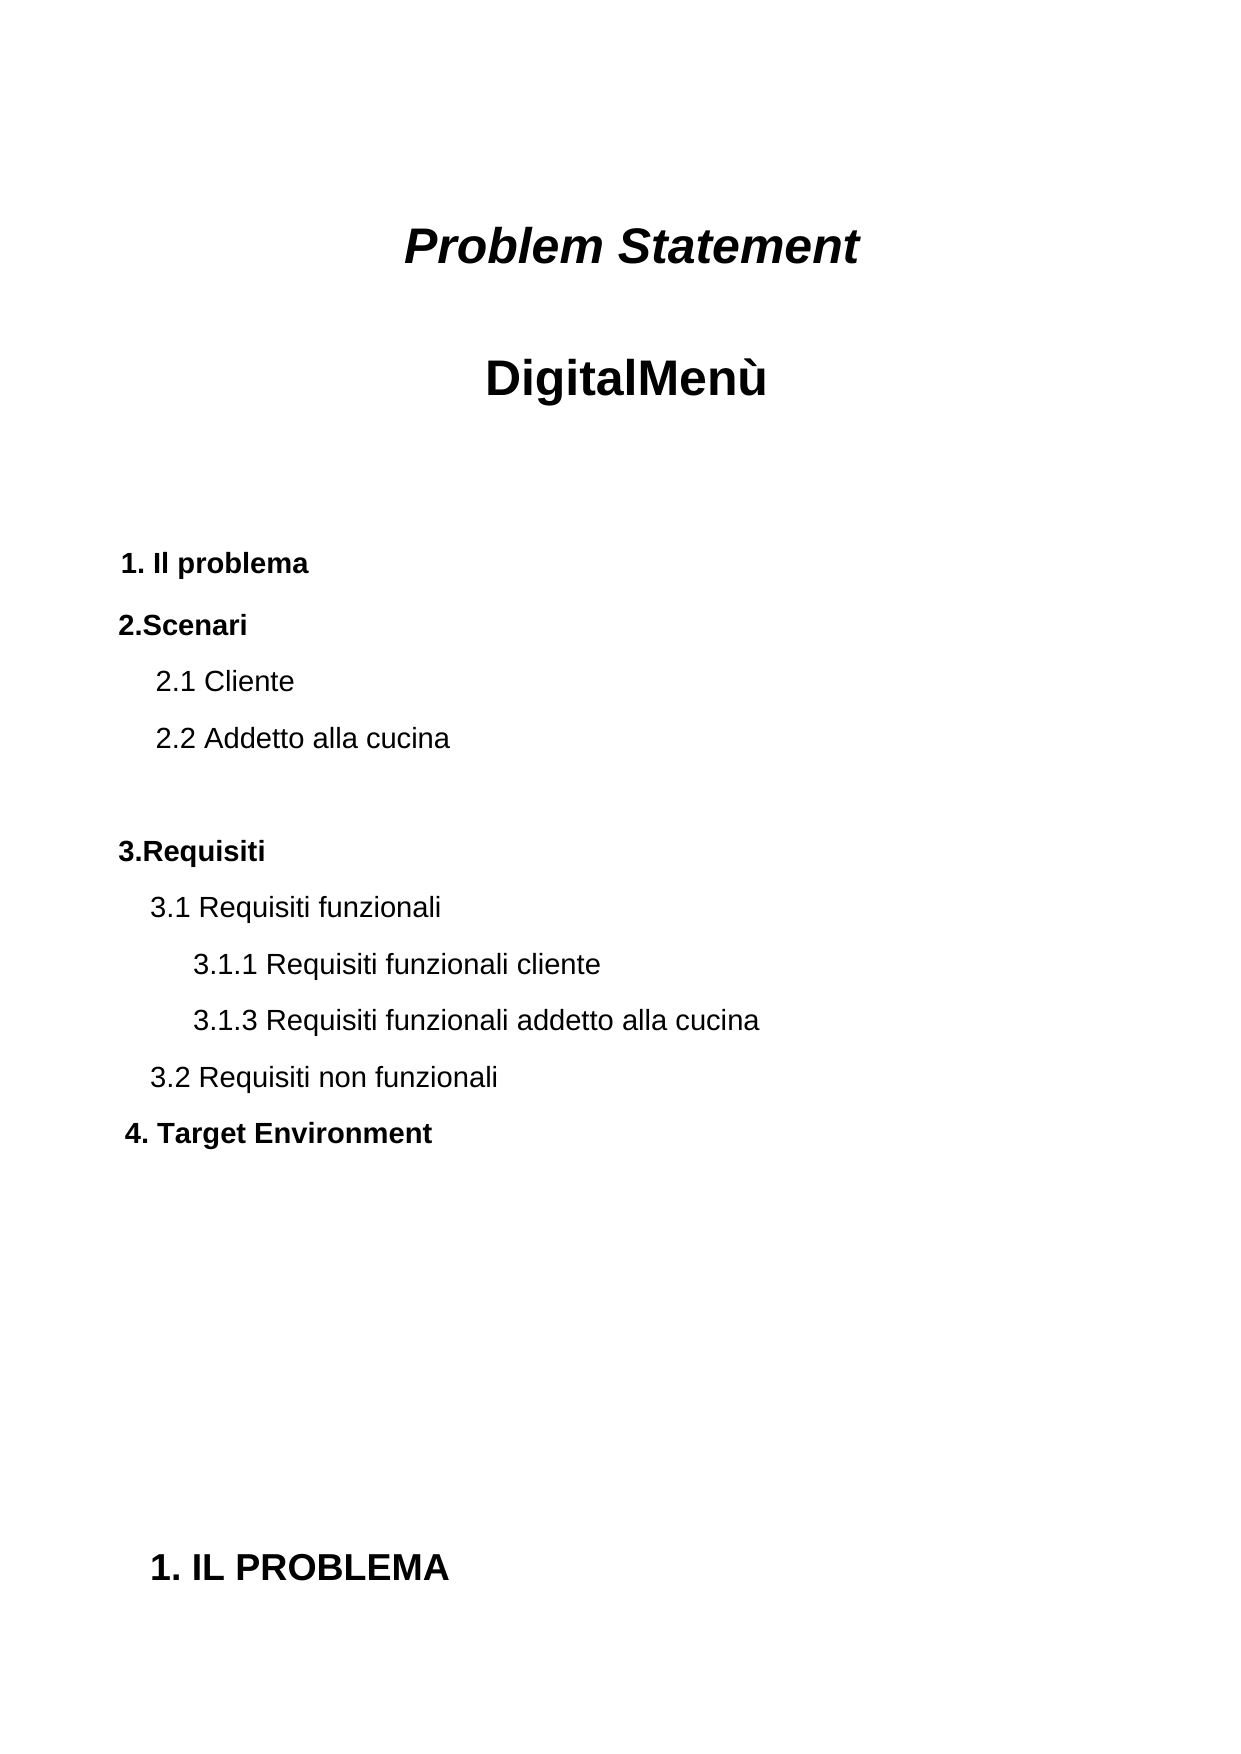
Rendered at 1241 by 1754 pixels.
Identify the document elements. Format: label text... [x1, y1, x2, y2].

text 4. Target Environment [124, 1116, 1099, 1150]
text 3.1.1 Requisiti funzionali cliente [193, 947, 1084, 981]
text 3.Requisiti [118, 833, 1084, 867]
text Problem Statement [165, 216, 1099, 273]
text 3.1.3 Requisiti funzionali addetto alla cucina [193, 1003, 1084, 1037]
text 2.Scenari [118, 608, 1084, 641]
text 2.2 Addetto alla cucina [155, 721, 1099, 754]
text 3.1 Requisiti funzionali [150, 891, 1084, 924]
text DigitalMenù [106, 348, 1099, 406]
text 3.2 Requisiti non funzionali [150, 1060, 1084, 1093]
text 1. Il problema [121, 546, 1099, 580]
title 1. IL PROBLEMA [150, 1546, 1094, 1589]
text 2.1 Cliente [155, 664, 1099, 698]
